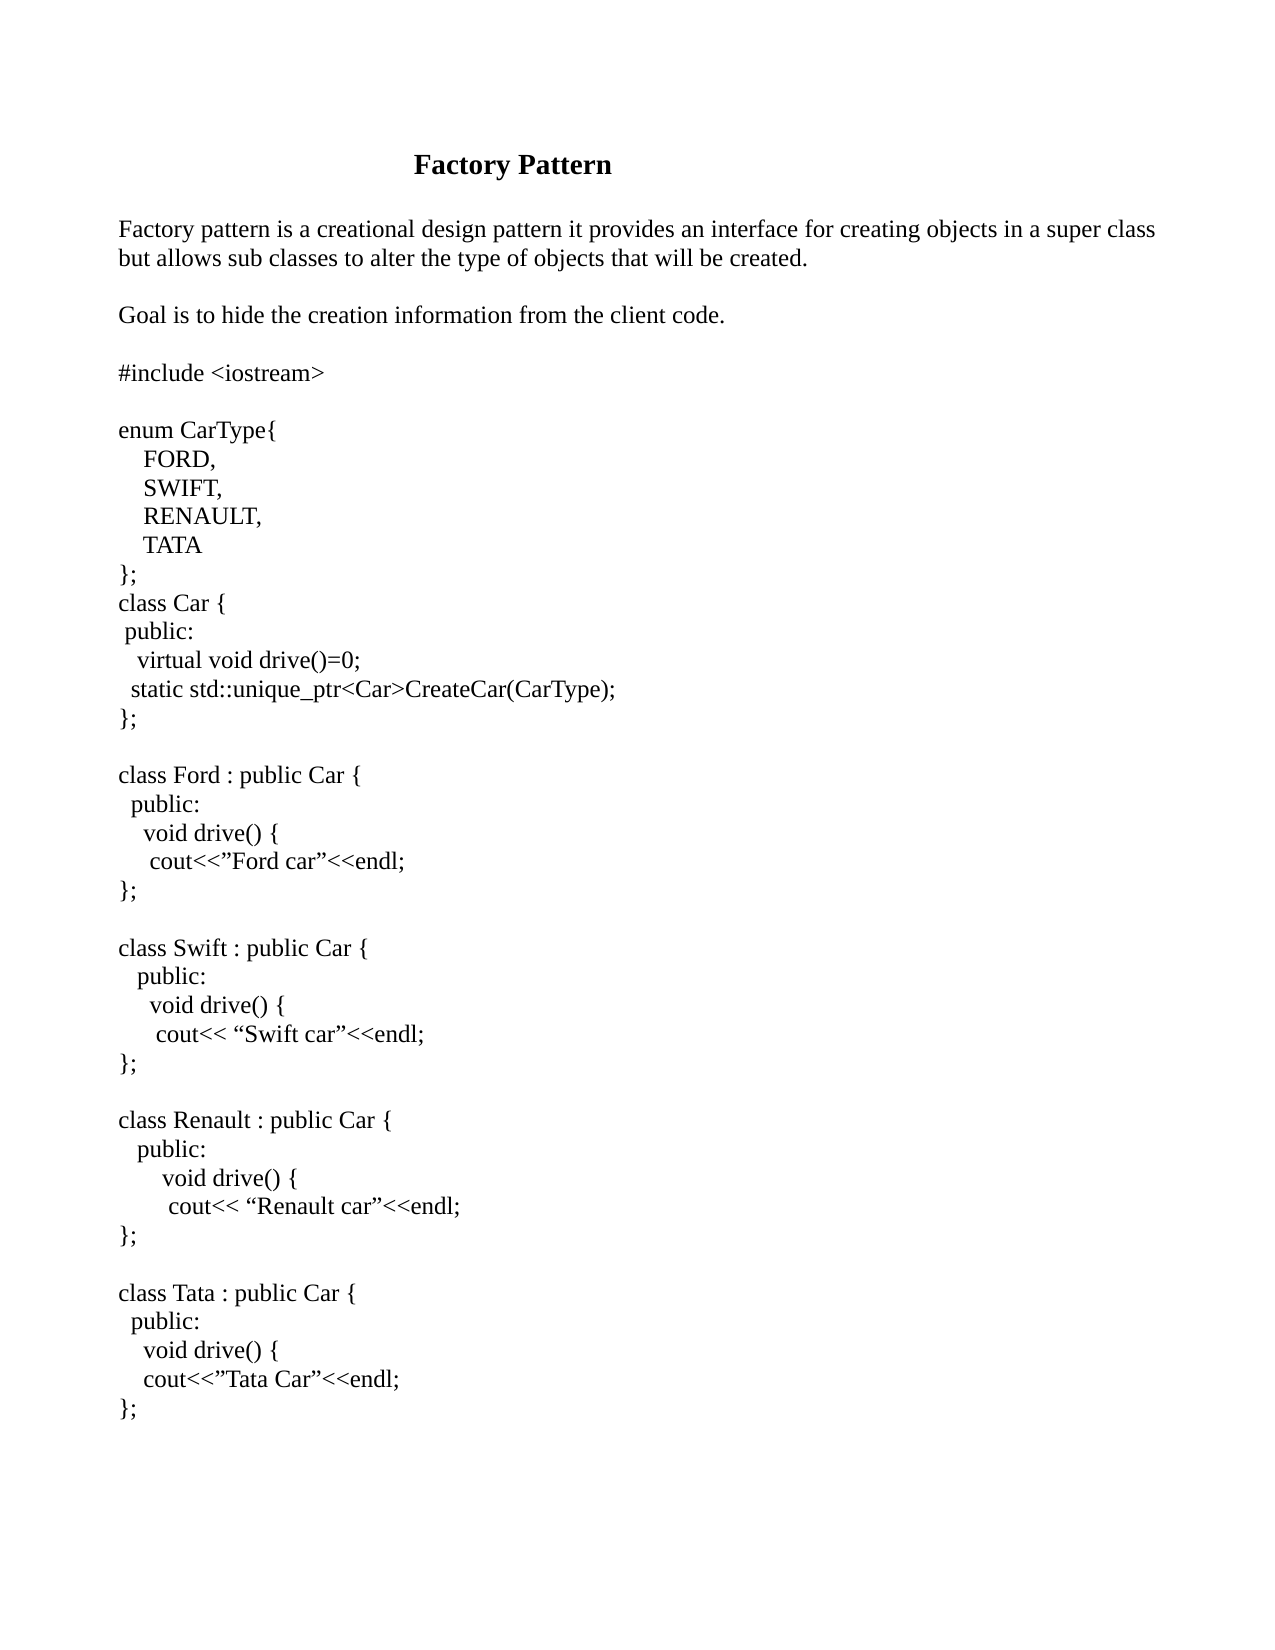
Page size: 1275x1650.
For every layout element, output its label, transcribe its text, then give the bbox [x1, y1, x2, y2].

text cout<< “Swift car”<<endl; [118, 1019, 1157, 1048]
text class Swift : public Car { [118, 933, 1157, 961]
text static std::unique_ptr<Car>CreateCar(CarType); [118, 674, 1157, 703]
text cout<<”Ford car”<<endl; [118, 846, 1157, 875]
text }; [118, 559, 1157, 588]
text public: [118, 961, 1157, 990]
text void drive() { [118, 990, 1157, 1019]
text RENAULT, [118, 501, 1157, 530]
text cout<<”Tata Car”<<endl; [118, 1364, 1157, 1393]
text SWIFT, [118, 473, 1157, 501]
text public: [118, 789, 1157, 818]
text void drive() { [118, 818, 1157, 846]
text void drive() { [118, 1163, 1157, 1191]
text virtual void drive()=0; [118, 645, 1157, 674]
text }; [118, 703, 1157, 731]
text Factory Pattern [118, 147, 1157, 180]
text Factory pattern is a creational design pattern it provides an interface for creating objects in a super class but allows sub classes to alter the type of objects that will be created. [118, 214, 1157, 271]
text }; [118, 1393, 1157, 1421]
text enum CarType{ [118, 415, 1157, 444]
text class Renault : public Car { [118, 1105, 1157, 1134]
text }; [118, 1220, 1157, 1249]
text }; [118, 1048, 1157, 1076]
text cout<< “Renault car”<<endl; [118, 1191, 1157, 1220]
text class Tata : public Car { [118, 1278, 1157, 1306]
text void drive() { [118, 1335, 1157, 1364]
text }; [118, 875, 1157, 904]
text #include <iostream> [118, 358, 1157, 386]
text FORD, [118, 444, 1157, 473]
text TATA [118, 530, 1157, 559]
text public: [118, 1306, 1157, 1335]
text class Ford : public Car { [118, 760, 1157, 789]
text public: [118, 616, 1157, 645]
text Goal is to hide the creation information from the client code. [118, 300, 1157, 329]
text public: [118, 1134, 1157, 1163]
text class Car { [118, 588, 1157, 616]
